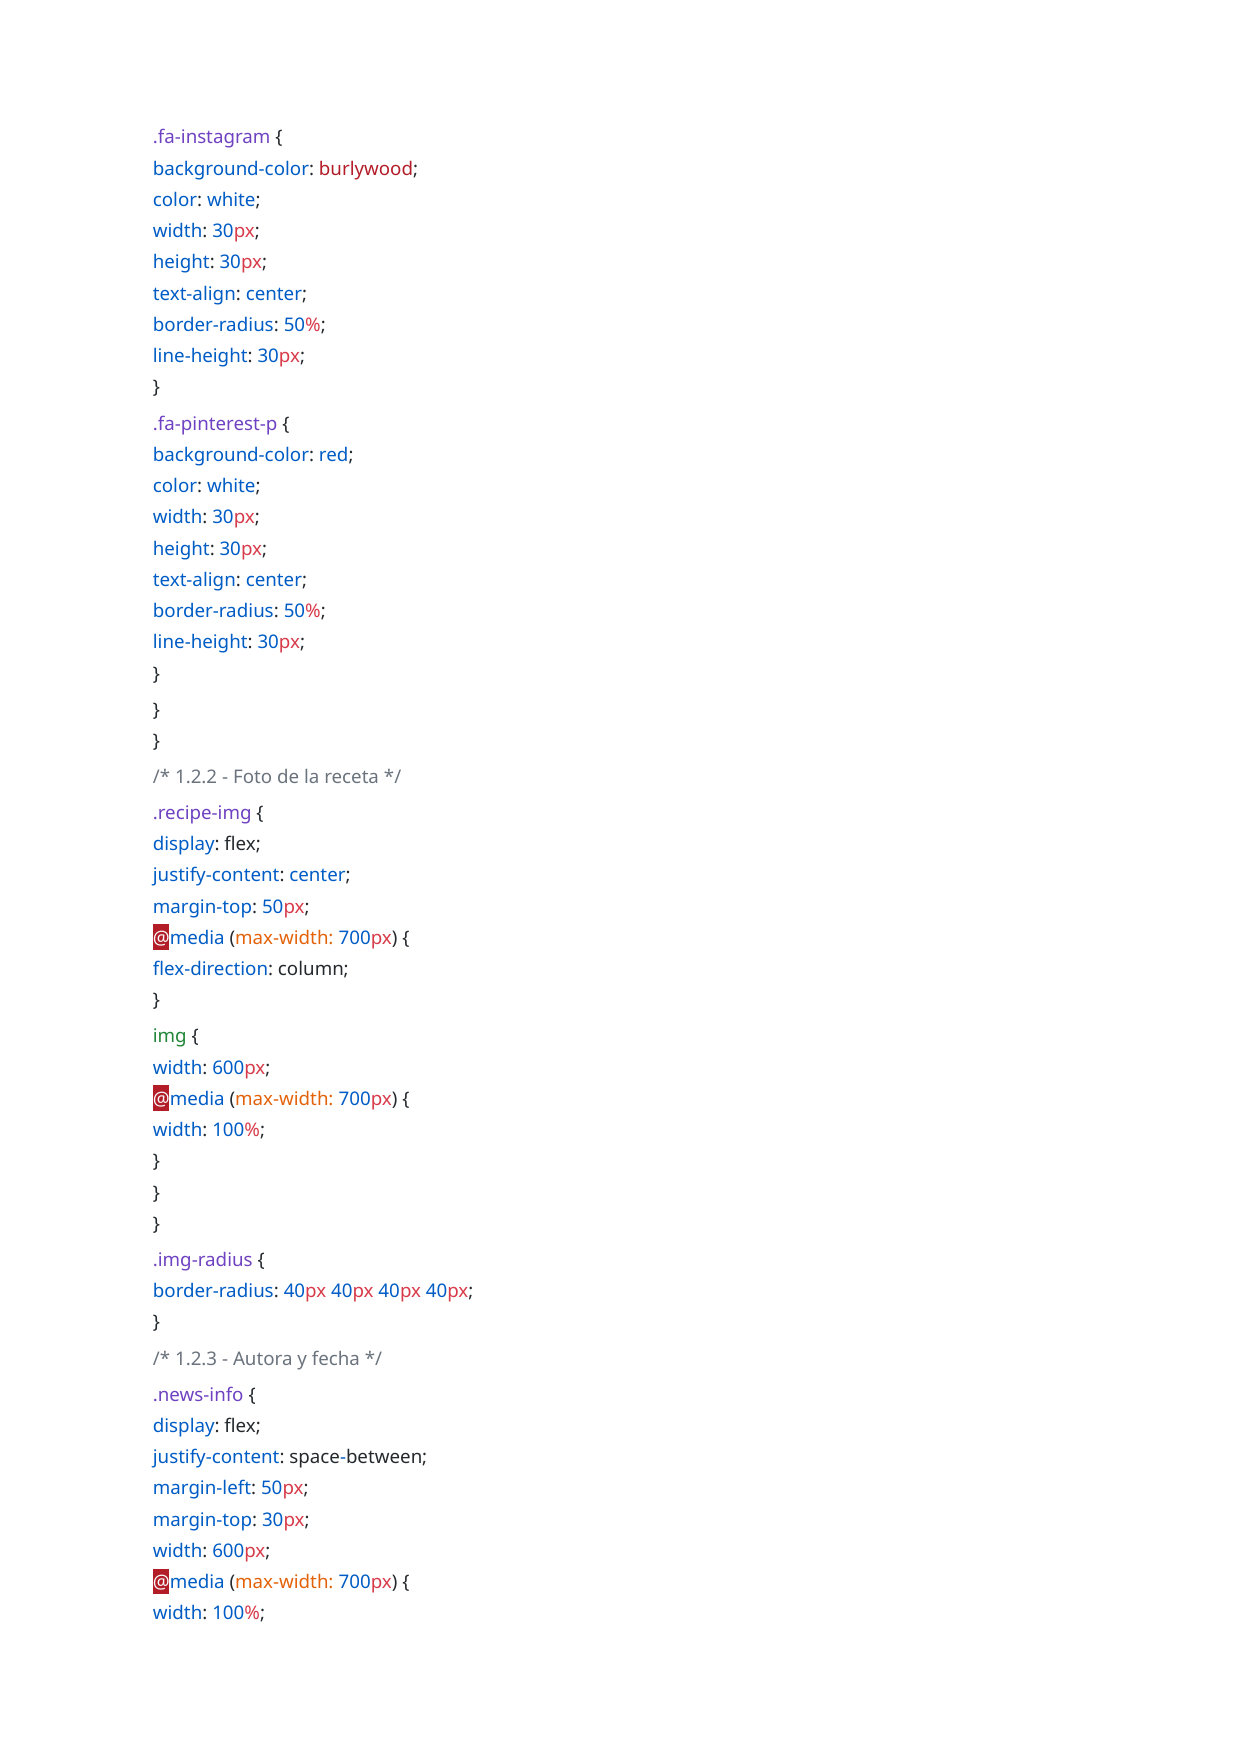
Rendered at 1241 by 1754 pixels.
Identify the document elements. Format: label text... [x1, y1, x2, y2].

table_cell [118, 825, 153, 856]
table_cell [118, 1111, 153, 1142]
table_cell background-color: burlywood; [153, 149, 685, 181]
table_cell [118, 1272, 153, 1303]
table_cell .fa-instagram { [153, 118, 685, 149]
table_cell } [153, 1205, 685, 1236]
table_cell img { [153, 1017, 685, 1048]
table_cell [118, 1334, 153, 1339]
table_cell [118, 1469, 153, 1500]
table_cell [153, 1012, 685, 1017]
table_cell flex-direction: column; [153, 950, 685, 981]
table_cell [153, 1370, 685, 1375]
table_cell width: 30px; [153, 212, 685, 243]
table_cell [118, 654, 153, 685]
table_cell [118, 1339, 153, 1370]
table_cell [118, 794, 153, 825]
table_cell } [153, 1142, 685, 1173]
table_cell [118, 1017, 153, 1048]
table_cell [153, 685, 685, 690]
table_cell [118, 592, 153, 623]
table_cell [118, 1370, 153, 1375]
table_cell [118, 1303, 153, 1334]
table_cell [118, 399, 153, 404]
table_cell [118, 1012, 153, 1017]
table_cell [118, 149, 153, 181]
table_cell border-radius: 40px 40px 40px 40px; [153, 1272, 685, 1303]
table_cell /* 1.2.2 - Foto de la receta */ [153, 758, 685, 789]
table_cell } [153, 721, 685, 753]
table_cell [118, 789, 153, 793]
table_cell [118, 1594, 153, 1625]
table_cell [118, 404, 153, 435]
table_cell } [153, 1303, 685, 1334]
table_cell [118, 690, 153, 721]
table_cell [118, 856, 153, 887]
table_cell @media (max-width: 700px) { [153, 1080, 685, 1111]
table_cell [118, 1406, 153, 1438]
table_cell [153, 399, 685, 404]
table_cell [118, 1438, 153, 1469]
table_cell display: flex; [153, 1406, 685, 1438]
table_cell .news-info { [153, 1375, 685, 1406]
table_cell [118, 1142, 153, 1173]
table_cell } [153, 654, 685, 685]
table_cell [118, 435, 153, 467]
table_cell [118, 560, 153, 592]
table_cell .fa-pinterest-p { [153, 404, 685, 435]
table_cell justify-content: space-between; [153, 1438, 685, 1469]
table_cell @media (max-width: 700px) { [153, 919, 685, 950]
table_cell [118, 1205, 153, 1236]
table_cell [118, 1531, 153, 1563]
table_cell } [153, 368, 685, 399]
table_cell [118, 212, 153, 243]
table_cell [118, 685, 153, 690]
table_cell } [153, 1173, 685, 1204]
table_cell color: white; [153, 181, 685, 212]
table_cell height: 30px; [153, 243, 685, 274]
table_cell line-height: 30px; [153, 623, 685, 654]
table_cell [118, 1500, 153, 1531]
table_cell [118, 753, 153, 757]
table_cell [118, 118, 153, 149]
table_cell .recipe-img { [153, 794, 685, 825]
table_cell margin-top: 50px; [153, 887, 685, 918]
table_cell text-align: center; [153, 560, 685, 592]
table_cell text-align: center; [153, 274, 685, 306]
table_cell height: 30px; [153, 529, 685, 560]
table_cell border-radius: 50%; [153, 592, 685, 623]
table_cell [118, 368, 153, 399]
table_cell color: white; [153, 467, 685, 498]
table_cell } [153, 690, 685, 721]
table_cell width: 100%; [153, 1594, 685, 1625]
table_cell [118, 467, 153, 498]
table_cell [118, 887, 153, 918]
table_cell [118, 1563, 153, 1594]
table_cell background-color: red; [153, 435, 685, 467]
table_cell [118, 529, 153, 560]
table_cell /* 1.2.3 - Autora y fecha */ [153, 1339, 685, 1370]
table_cell [118, 1241, 153, 1272]
table_cell margin-top: 30px; [153, 1500, 685, 1531]
table_cell width: 30px; [153, 498, 685, 529]
table_cell [118, 306, 153, 337]
table_cell [118, 337, 153, 368]
table_cell [118, 758, 153, 789]
table_cell [118, 981, 153, 1012]
table_cell line-height: 30px; [153, 337, 685, 368]
table_cell [118, 721, 153, 753]
table_cell [118, 1048, 153, 1079]
table_cell .img-radius { [153, 1241, 685, 1272]
table_cell [153, 1236, 685, 1241]
table_cell [118, 274, 153, 306]
table_cell width: 100%; [153, 1111, 685, 1142]
table_cell [118, 243, 153, 274]
table_cell [118, 623, 153, 654]
table_cell [118, 1236, 153, 1241]
table_cell [153, 1334, 685, 1339]
table_cell } [153, 981, 685, 1012]
table_cell display: flex; [153, 825, 685, 856]
table_cell [153, 753, 685, 757]
table_cell [118, 1080, 153, 1111]
table_cell [153, 789, 685, 793]
table_cell [118, 919, 153, 950]
table_cell [118, 1375, 153, 1406]
table_cell [118, 1173, 153, 1204]
table_cell [118, 181, 153, 212]
table_cell width: 600px; [153, 1048, 685, 1079]
table_cell width: 600px; [153, 1531, 685, 1563]
table_cell justify-content: center; [153, 856, 685, 887]
table_cell [118, 950, 153, 981]
table_cell margin-left: 50px; [153, 1469, 685, 1500]
table_cell border-radius: 50%; [153, 306, 685, 337]
table_cell [118, 498, 153, 529]
table_cell @media (max-width: 700px) { [153, 1563, 685, 1594]
